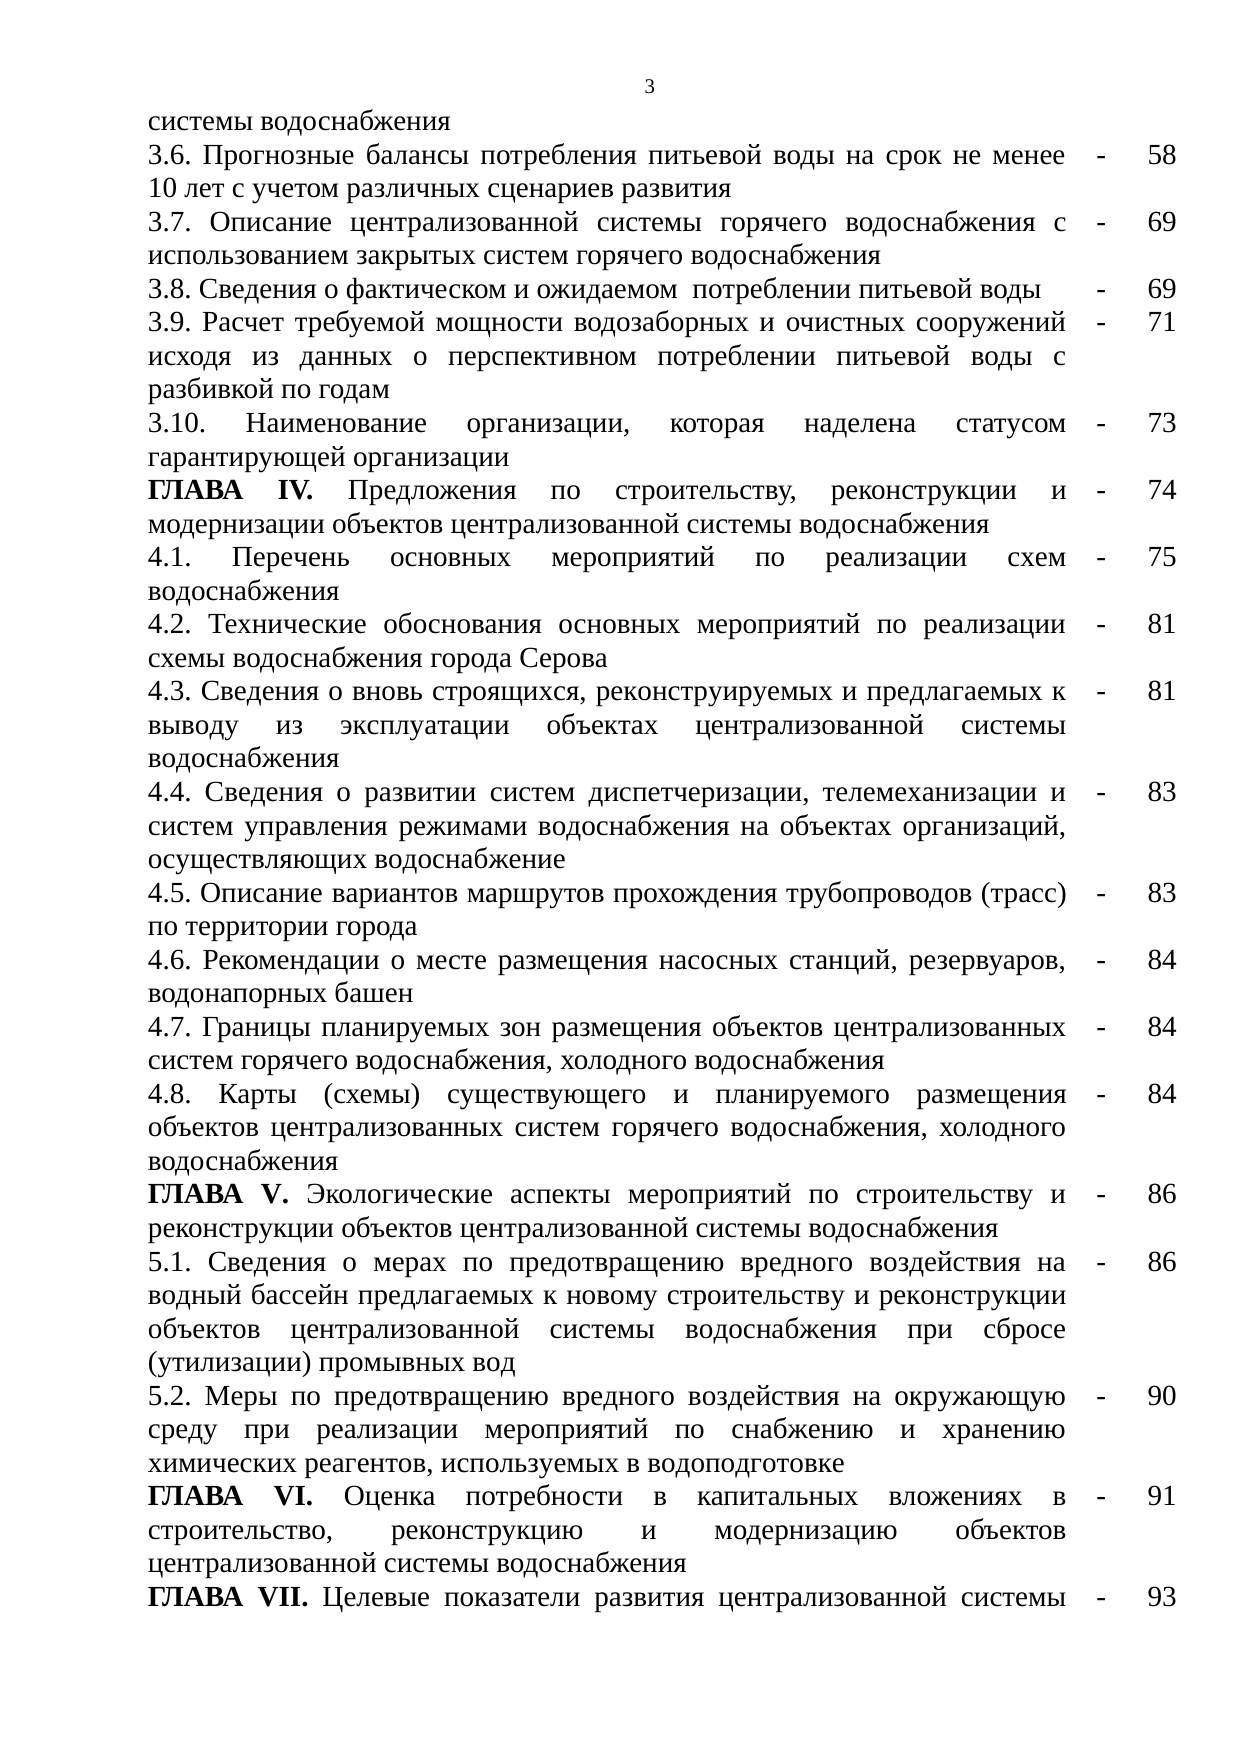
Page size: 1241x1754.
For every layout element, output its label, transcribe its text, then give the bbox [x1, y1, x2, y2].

table_cell - [1078, 1579, 1124, 1613]
table_cell 81 [1124, 674, 1199, 774]
table_cell - [1078, 405, 1124, 472]
table_cell - [1078, 606, 1124, 673]
table_cell - [1078, 674, 1124, 774]
table_cell 74 [1124, 472, 1199, 539]
table_cell 69 [1124, 204, 1199, 271]
table_cell ГЛАВА V. Экологические аспекты мероприятий по строительству и реконструкции объектов централизованной системы водоснабжения [136, 1177, 1078, 1244]
table_cell 71 [1124, 305, 1199, 405]
table_cell 84 [1124, 942, 1199, 1009]
table_cell 4.5. Описание вариантов маршрутов прохождения трубопроводов (трасс) по территории города [136, 875, 1078, 942]
table_cell - [1078, 1009, 1124, 1076]
table_cell 5.2. Меры по предотвращению вредного воздействия на окружающую среду при реализации мероприятий по снабжению и хранению химических реагентов, используемых в водоподготовке [136, 1378, 1078, 1478]
table_cell 69 [1124, 271, 1199, 304]
table_cell 93 [1124, 1579, 1199, 1613]
table_cell 81 [1124, 606, 1199, 673]
table_cell 4.3. Сведения о вновь строящихся, реконструируемых и предлагаемых к выводу из эксплуатации объектах централизованной системы водоснабжения [136, 674, 1078, 774]
table_cell [1124, 103, 1199, 137]
table_cell 4.7. Границы планируемых зон размещения объектов централизованных систем горячего водоснабжения, холодного водоснабжения [136, 1009, 1078, 1076]
table_cell - [1078, 1076, 1124, 1177]
table_cell 86 [1124, 1177, 1199, 1244]
table_cell 90 [1124, 1378, 1199, 1478]
table_cell - [1078, 1244, 1124, 1378]
table_cell 4.8. Карты (схемы) существующего и планируемого размещения объектов централизованных систем горячего водоснабжения, холодного водоснабжения [136, 1076, 1078, 1177]
table_cell 5.1. Сведения о мерах по предотвращению вредного воздействия на водный бассейн предлагаемых к новому строительству и реконструкции объектов централизованной системы водоснабжения при сбросе (утилизации) промывных вод [136, 1244, 1078, 1378]
table_cell - [1078, 774, 1124, 875]
table_cell 3.10. Наименование организации, которая наделена статусом гарантирующей организации [136, 405, 1078, 472]
table_cell 84 [1124, 1009, 1199, 1076]
table_cell - [1078, 305, 1124, 405]
table_cell 86 [1124, 1244, 1199, 1378]
table_cell - [1078, 942, 1124, 1009]
table_cell - [1078, 271, 1124, 304]
table_cell 4.1. Перечень основных мероприятий по реализации схем водоснабжения [136, 539, 1078, 606]
table_cell 84 [1124, 1076, 1199, 1177]
table_cell 75 [1124, 539, 1199, 606]
table_cell 3.9. Расчет требуемой мощности водозаборных и очистных сооружений исходя из данных о перспективном потреблении питьевой воды с разбивкой по годам [136, 305, 1078, 405]
table_cell 3.7. Описание централизованной системы горячего водоснабжения с использованием закрытых систем горячего водоснабжения [136, 204, 1078, 271]
table_cell 3.8. Сведения о фактическом и ожидаемом потреблении питьевой воды [136, 271, 1078, 304]
table_cell ГЛАВА IV. Предложения по строительству, реконструкции и модернизации объектов централизованной системы водоснабжения [136, 472, 1078, 539]
table_cell - [1078, 1378, 1124, 1478]
table_cell - [1078, 137, 1124, 204]
table_cell - [1078, 103, 1124, 137]
table_cell 4.6. Рекомендации о месте размещения насосных станций, резервуаров, водонапорных башен [136, 942, 1078, 1009]
table_cell - [1078, 1177, 1124, 1244]
table_cell - [1078, 472, 1124, 539]
table_cell системы водоснабжения [136, 103, 1078, 137]
table_cell 83 [1124, 774, 1199, 875]
table_cell - [1078, 539, 1124, 606]
table_cell - [1078, 204, 1124, 271]
table_cell - [1078, 875, 1124, 942]
table_cell 73 [1124, 405, 1199, 472]
table_cell 4.4. Сведения о развитии систем диспетчеризации, телемеханизации и систем управления режимами водоснабжения на объектах организаций, осуществляющих водоснабжение [136, 774, 1078, 875]
table_cell - [1078, 1479, 1124, 1579]
table_cell 3.6. Прогнозные балансы потребления питьевой воды на срок не менее 10 лет с учетом различных сценариев развития [136, 137, 1078, 204]
table_cell ГЛАВА VI. Оценка потребности в капитальных вложениях в строительство, реконструкцию и модернизацию объектов централизованной системы водоснабжения [136, 1479, 1078, 1579]
table_cell 4.2. Технические обоснования основных мероприятий по реализации схемы водоснабжения города Серова [136, 606, 1078, 673]
table_cell ГЛАВА VII. Целевые показатели развития централизованной системы [136, 1579, 1078, 1613]
table_cell 91 [1124, 1479, 1199, 1579]
table_cell 83 [1124, 875, 1199, 942]
table_cell 58 [1124, 137, 1199, 204]
